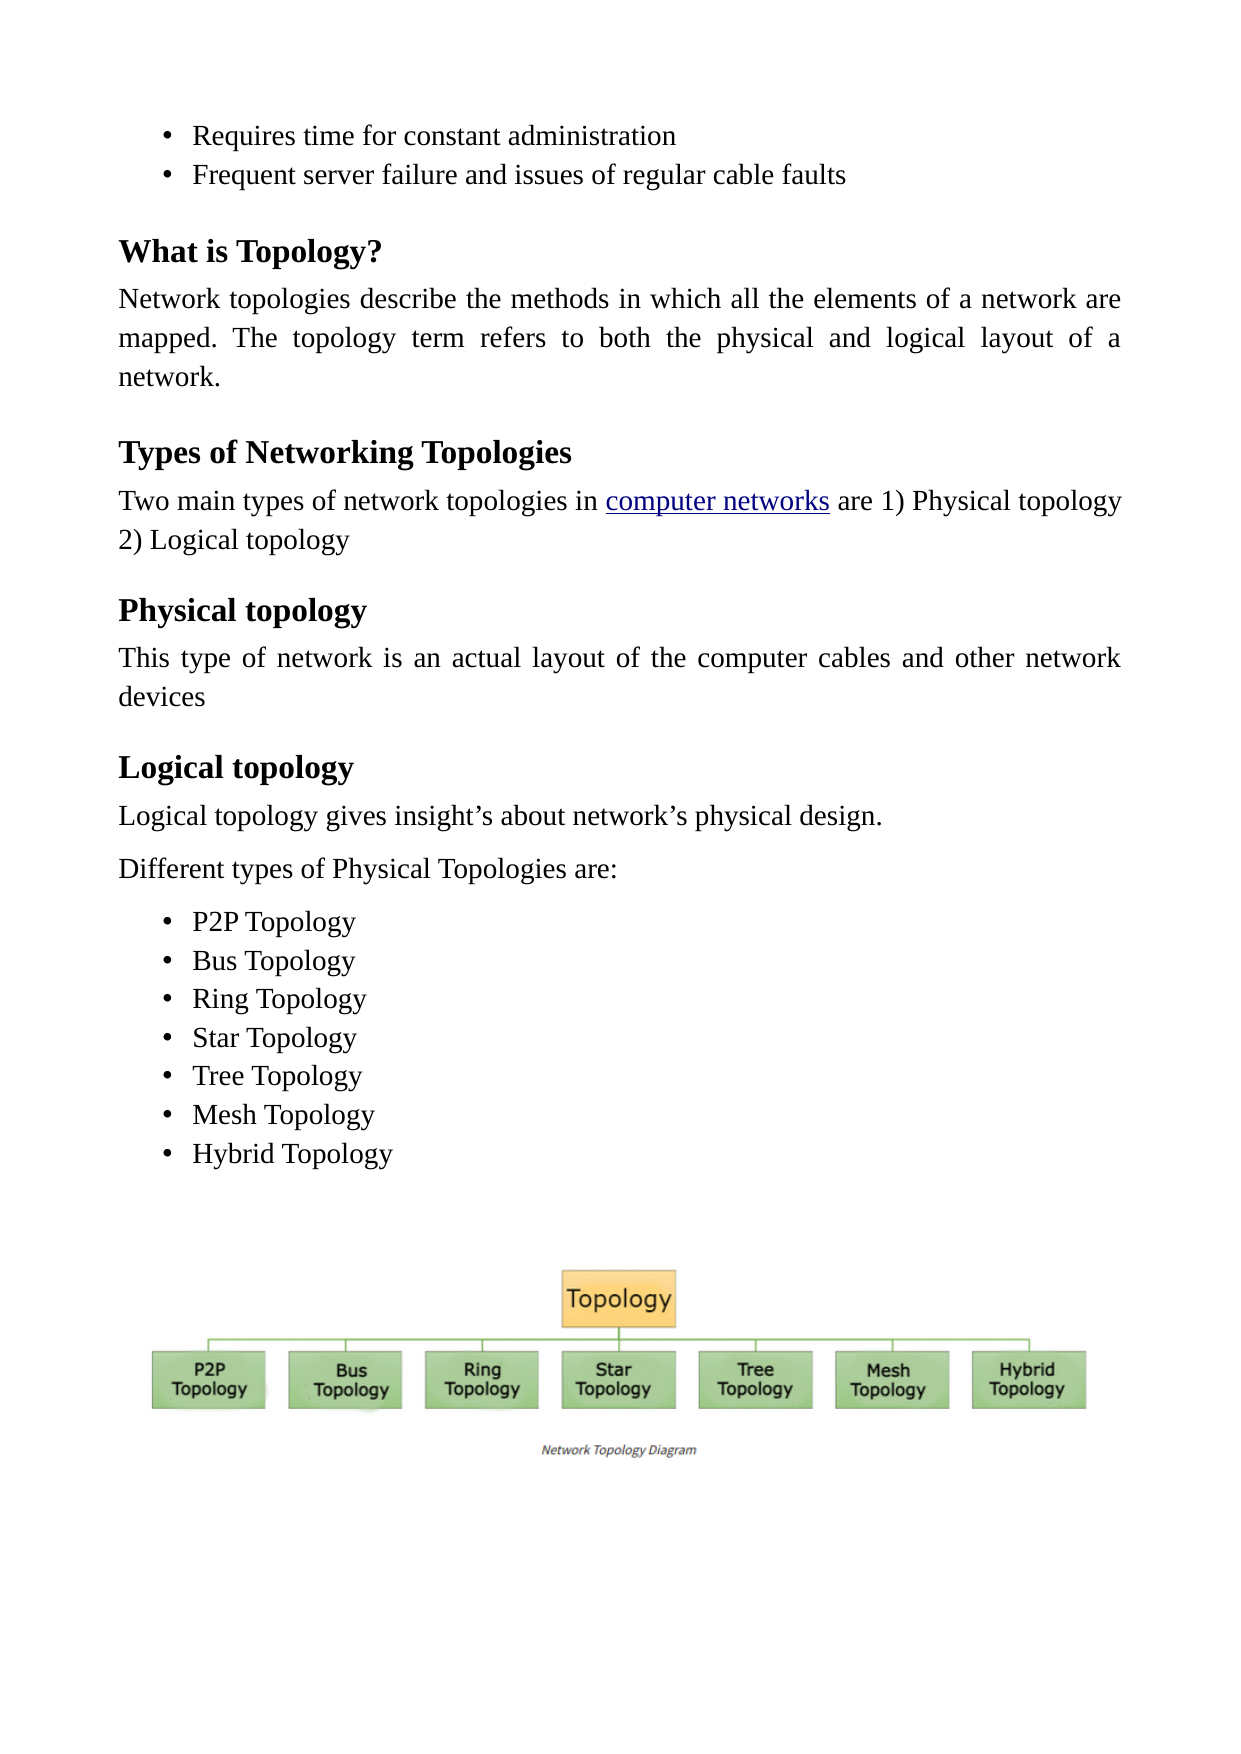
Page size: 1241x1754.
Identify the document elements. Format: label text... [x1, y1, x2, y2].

text Two main types of network topologies in computer networks are 1) Physical topology 2) Logical topology [118, 483, 1122, 556]
list Ring Topology [162, 981, 1122, 1015]
list Mesh Topology [162, 1097, 1122, 1131]
list Hybrid Topology [162, 1136, 1122, 1169]
list Tree Topology [162, 1058, 1122, 1092]
list P2P Topology [162, 904, 1122, 938]
subtitle What is Topology? [118, 231, 1122, 269]
subtitle Types of Networking Topologies [118, 433, 1122, 471]
list Frequent server failure and issues of regular cable faults [162, 157, 1122, 190]
list Bus Topology [162, 943, 1122, 976]
subtitle Logical topology [118, 747, 1122, 785]
text This type of network is an actual layout of the computer cables and other network devices [118, 641, 1122, 713]
subtitle Physical topology [118, 590, 1122, 628]
list Requires time for constant administration [162, 118, 1122, 152]
text Logical topology gives insight’s about network’s physical design. [118, 798, 1122, 831]
picture [118, 1242, 1123, 1476]
text Different types of Physical Topologies are: [118, 851, 1122, 884]
text Network topologies describe the methods in which all the elements of a network are mapped. The topology term refers to both the physical and logical layout of a network. [118, 282, 1122, 392]
list Star Topology [162, 1020, 1122, 1053]
